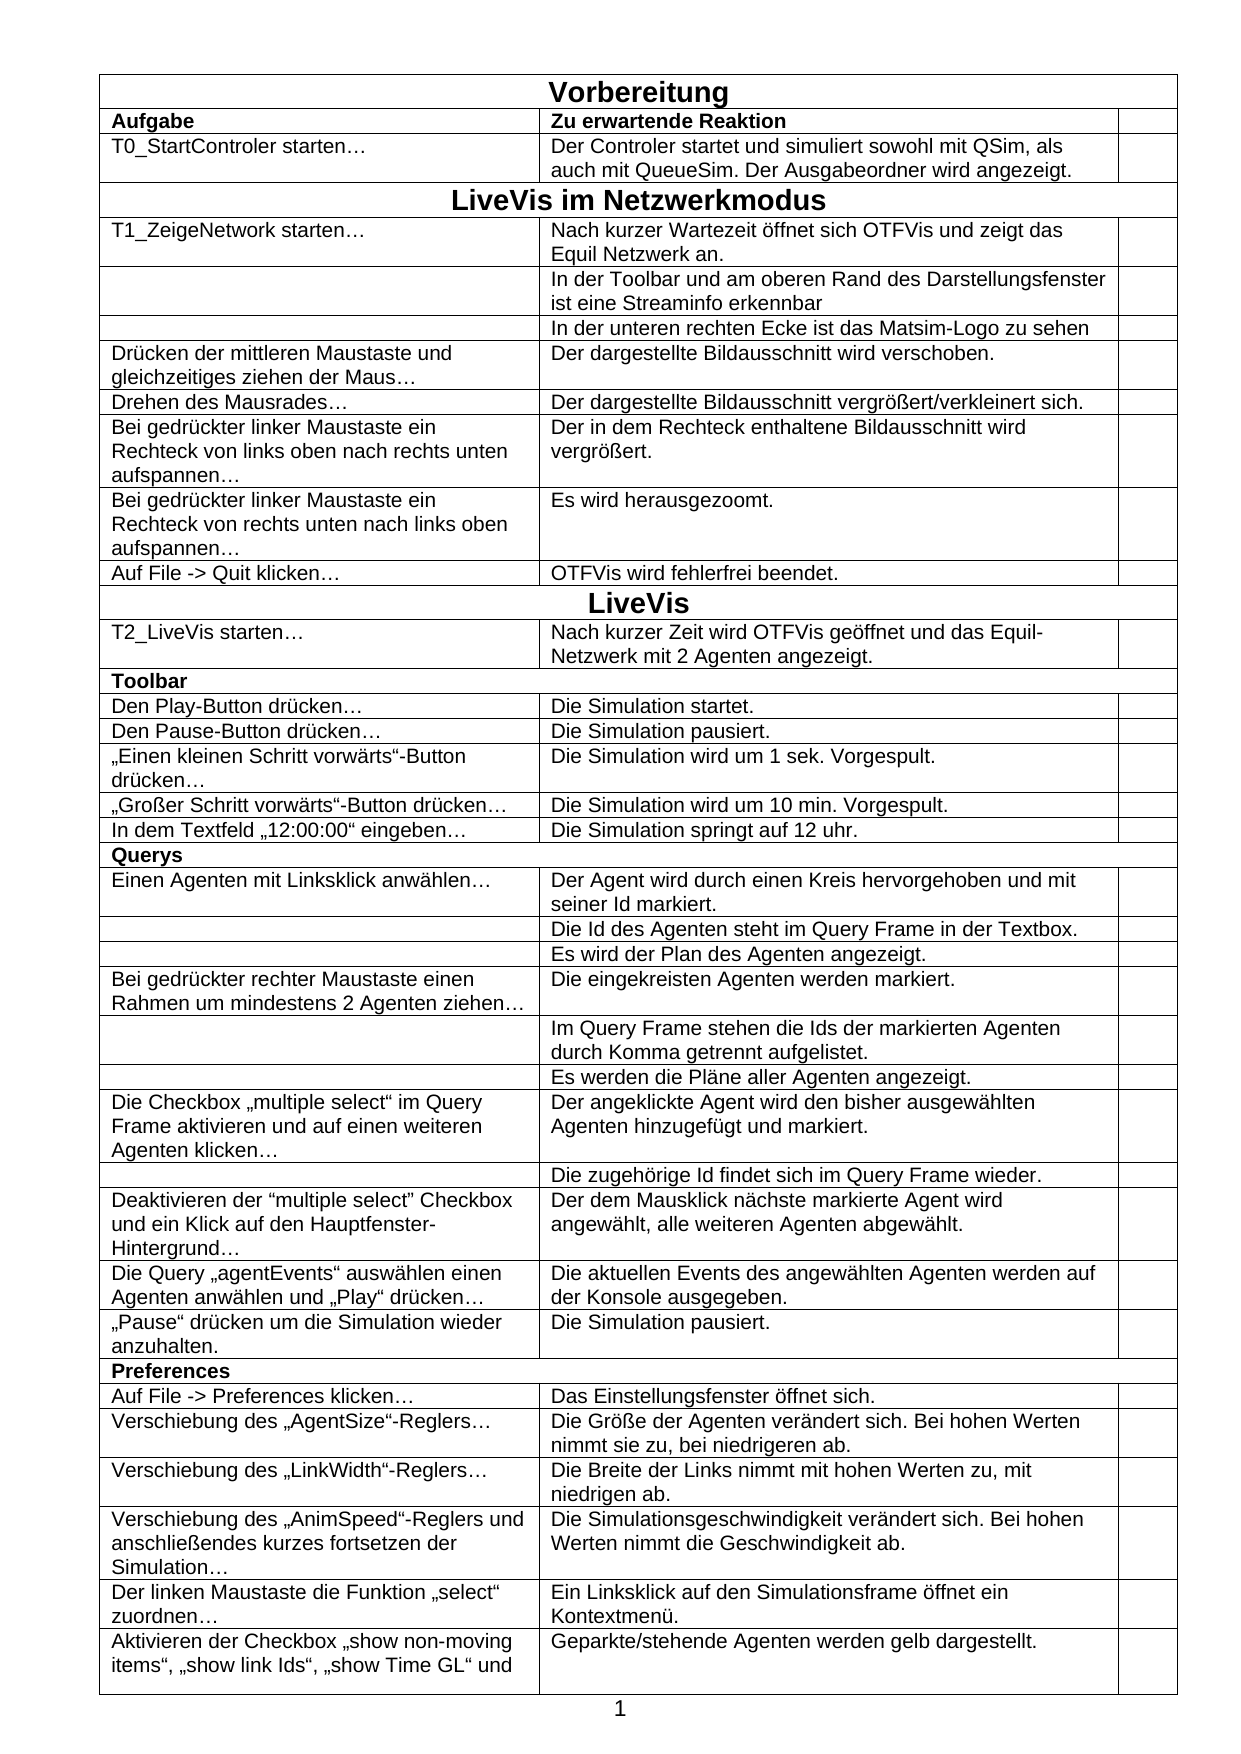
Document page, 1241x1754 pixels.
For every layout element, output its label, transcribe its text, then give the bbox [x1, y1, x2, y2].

table_cell [1119, 1384, 1177, 1408]
table_cell Geparkte/stehende Agenten werden gelb dargestellt. [540, 1629, 1118, 1694]
table_cell Verschiebung des „LinkWidth“-Reglers… [100, 1458, 539, 1506]
table_cell Zu erwartende Reaktion [540, 109, 1118, 133]
table_cell Toolbar [100, 669, 1177, 693]
table_cell Der linken Maustaste die Funktion „select“ zuordnen… [100, 1580, 539, 1627]
table_cell Die eingekreisten Agenten werden markiert. [540, 967, 1118, 1015]
table_cell [100, 267, 539, 315]
table_cell LiveVis im Netzwerkmodus [100, 183, 1177, 217]
table_cell [1119, 415, 1177, 487]
table_cell [1119, 134, 1177, 182]
table_cell Die Größe der Agenten verändert sich. Bei hohen Werten nimmt sie zu, bei niedrigeren ab. [540, 1409, 1118, 1457]
table_cell [1119, 868, 1177, 916]
table_cell [1119, 917, 1177, 941]
table_cell [1119, 109, 1177, 133]
table_cell [1119, 1090, 1177, 1162]
table_cell Den Pause-Button drücken… [100, 719, 539, 743]
table_cell [1119, 1580, 1177, 1627]
table_cell [100, 1065, 539, 1089]
table_cell Der angeklickte Agent wird den bisher ausgewählten Agenten hinzugefügt und markiert. [540, 1090, 1118, 1162]
table_cell [1119, 1629, 1177, 1694]
table_cell Das Einstellungsfenster öffnet sich. [540, 1384, 1118, 1408]
table_cell Verschiebung des „AgentSize“-Reglers… [100, 1409, 539, 1457]
table_cell Bei gedrückter linker Maustaste ein Rechteck von links oben nach rechts unten aufspannen… [100, 415, 539, 487]
table_cell Die Id des Agenten steht im Query Frame in der Textbox. [540, 917, 1118, 941]
table_cell [1119, 818, 1177, 842]
table_cell Es werden die Pläne aller Agenten angezeigt. [540, 1065, 1118, 1089]
table_cell [1119, 267, 1177, 315]
table_cell [100, 1016, 539, 1064]
table_cell [1119, 218, 1177, 266]
table_cell Die Simulation pausiert. [540, 719, 1118, 743]
table_cell [100, 917, 539, 941]
table_cell [100, 316, 539, 340]
table_cell Aktivieren der Checkbox „show non-moving items“, „show link Ids“, „show Time GL“ und [100, 1629, 539, 1694]
table_cell Der Controler startet und simuliert sowohl mit QSim, als auch mit QueueSim. Der Ausgabeordner wird angezeigt. [540, 134, 1118, 182]
table_cell Der dargestellte Bildausschnitt vergrößert/verkleinert sich. [540, 390, 1118, 414]
table_cell [1119, 744, 1177, 792]
table_cell Der dem Mausklick nächste markierte Agent wird angewählt, alle weiteren Agenten abgewählt. [540, 1188, 1118, 1260]
table_cell Die Simulationsgeschwindigkeit verändert sich. Bei hohen Werten nimmt die Geschwindigkeit ab. [540, 1507, 1118, 1578]
table_cell Einen Agenten mit Linksklick anwählen… [100, 868, 539, 916]
table_cell Nach kurzer Zeit wird OTFVis geöffnet und das Equil-Netzwerk mit 2 Agenten angezeigt. [540, 620, 1118, 668]
table_cell In dem Textfeld „12:00:00“ eingeben… [100, 818, 539, 842]
table_cell [1119, 1188, 1177, 1260]
table_cell Bei gedrückter rechter Maustaste einen Rahmen um mindestens 2 Agenten ziehen… [100, 967, 539, 1015]
table_cell Querys [100, 843, 1177, 867]
table_cell Ein Linksklick auf den Simulationsframe öffnet ein Kontextmenü. [540, 1580, 1118, 1627]
table_cell [1119, 793, 1177, 817]
table_cell T1_ZeigeNetwork starten… [100, 218, 539, 266]
table_cell [1119, 1163, 1177, 1187]
table_cell Im Query Frame stehen die Ids der markierten Agenten durch Komma getrennt aufgelistet. [540, 1016, 1118, 1064]
table_cell [1119, 942, 1177, 966]
table_cell [1119, 316, 1177, 340]
table_cell [1119, 390, 1177, 414]
table_cell Auf File -> Preferences klicken… [100, 1384, 539, 1408]
table_cell OTFVis wird fehlerfrei beendet. [540, 561, 1118, 584]
table_cell LiveVis [100, 586, 1177, 619]
table_cell Aufgabe [100, 109, 539, 133]
table_cell [1119, 1458, 1177, 1506]
table_cell [1119, 1507, 1177, 1578]
table_cell In der unteren rechten Ecke ist das Matsim-Logo zu sehen [540, 316, 1118, 340]
table_header Vorbereitung [100, 75, 1177, 108]
table_cell Die Query „agentEvents“ auswählen einen Agenten anwählen und „Play“ drücken… [100, 1261, 539, 1309]
table_cell Die Checkbox „multiple select“ im Query Frame aktivieren und auf einen weiteren Agenten klicken… [100, 1090, 539, 1162]
table_cell Preferences [100, 1359, 1177, 1383]
table_cell Drücken der mittleren Maustaste und gleichzeitiges ziehen der Maus… [100, 341, 539, 389]
table_cell [1119, 967, 1177, 1015]
table_cell [1119, 488, 1177, 559]
table_cell [1119, 1409, 1177, 1457]
table_cell Verschiebung des „AnimSpeed“-Reglers und anschließendes kurzes fortsetzen der Simulation… [100, 1507, 539, 1578]
table_cell In der Toolbar und am oberen Rand des Darstellungsfenster ist eine Streaminfo erkennbar [540, 267, 1118, 315]
table_cell Die Simulation startet. [540, 694, 1118, 718]
table_cell Die Breite der Links nimmt mit hohen Werten zu, mit niedrigen ab. [540, 1458, 1118, 1506]
table_cell Auf File -> Quit klicken… [100, 561, 539, 584]
table_cell Die Simulation wird um 10 min. Vorgespult. [540, 793, 1118, 817]
table_cell Die Simulation pausiert. [540, 1310, 1118, 1358]
table_cell Deaktivieren der “multiple select” Checkbox und ein Klick auf den Hauptfenster-Hintergrund… [100, 1188, 539, 1260]
table_cell Den Play-Button drücken… [100, 694, 539, 718]
table_cell Die aktuellen Events des angewählten Agenten werden auf der Konsole ausgegeben. [540, 1261, 1118, 1309]
table_cell [1119, 341, 1177, 389]
table_cell Bei gedrückter linker Maustaste ein Rechteck von rechts unten nach links oben aufspannen… [100, 488, 539, 559]
table_cell Die zugehörige Id findet sich im Query Frame wieder. [540, 1163, 1118, 1187]
table_cell Der in dem Rechteck enthaltene Bildausschnitt wird vergrößert. [540, 415, 1118, 487]
table_cell T0_StartControler starten… [100, 134, 539, 182]
table_cell [1119, 719, 1177, 743]
table_cell Der dargestellte Bildausschnitt wird verschoben. [540, 341, 1118, 389]
table_cell [1119, 694, 1177, 718]
table_cell [100, 1163, 539, 1187]
table_cell Die Simulation springt auf 12 uhr. [540, 818, 1118, 842]
table_cell Drehen des Mausrades… [100, 390, 539, 414]
table_cell Die Simulation wird um 1 sek. Vorgespult. [540, 744, 1118, 792]
table_cell „Pause“ drücken um die Simulation wieder anzuhalten. [100, 1310, 539, 1358]
table_cell T2_LiveVis starten… [100, 620, 539, 668]
table_cell Es wird herausgezoomt. [540, 488, 1118, 559]
table_cell „Großer Schritt vorwärts“-Button drücken… [100, 793, 539, 817]
table_cell [1119, 1065, 1177, 1089]
table_cell [1119, 620, 1177, 668]
table_cell [1119, 561, 1177, 584]
table_cell Nach kurzer Wartezeit öffnet sich OTFVis und zeigt das Equil Netzwerk an. [540, 218, 1118, 266]
table_cell Der Agent wird durch einen Kreis hervorgehoben und mit seiner Id markiert. [540, 868, 1118, 916]
table_cell „Einen kleinen Schritt vorwärts“-Button drücken… [100, 744, 539, 792]
table_cell [1119, 1310, 1177, 1358]
table_cell [100, 942, 539, 966]
table_cell Es wird der Plan des Agenten angezeigt. [540, 942, 1118, 966]
table_cell [1119, 1261, 1177, 1309]
table_cell [1119, 1016, 1177, 1064]
